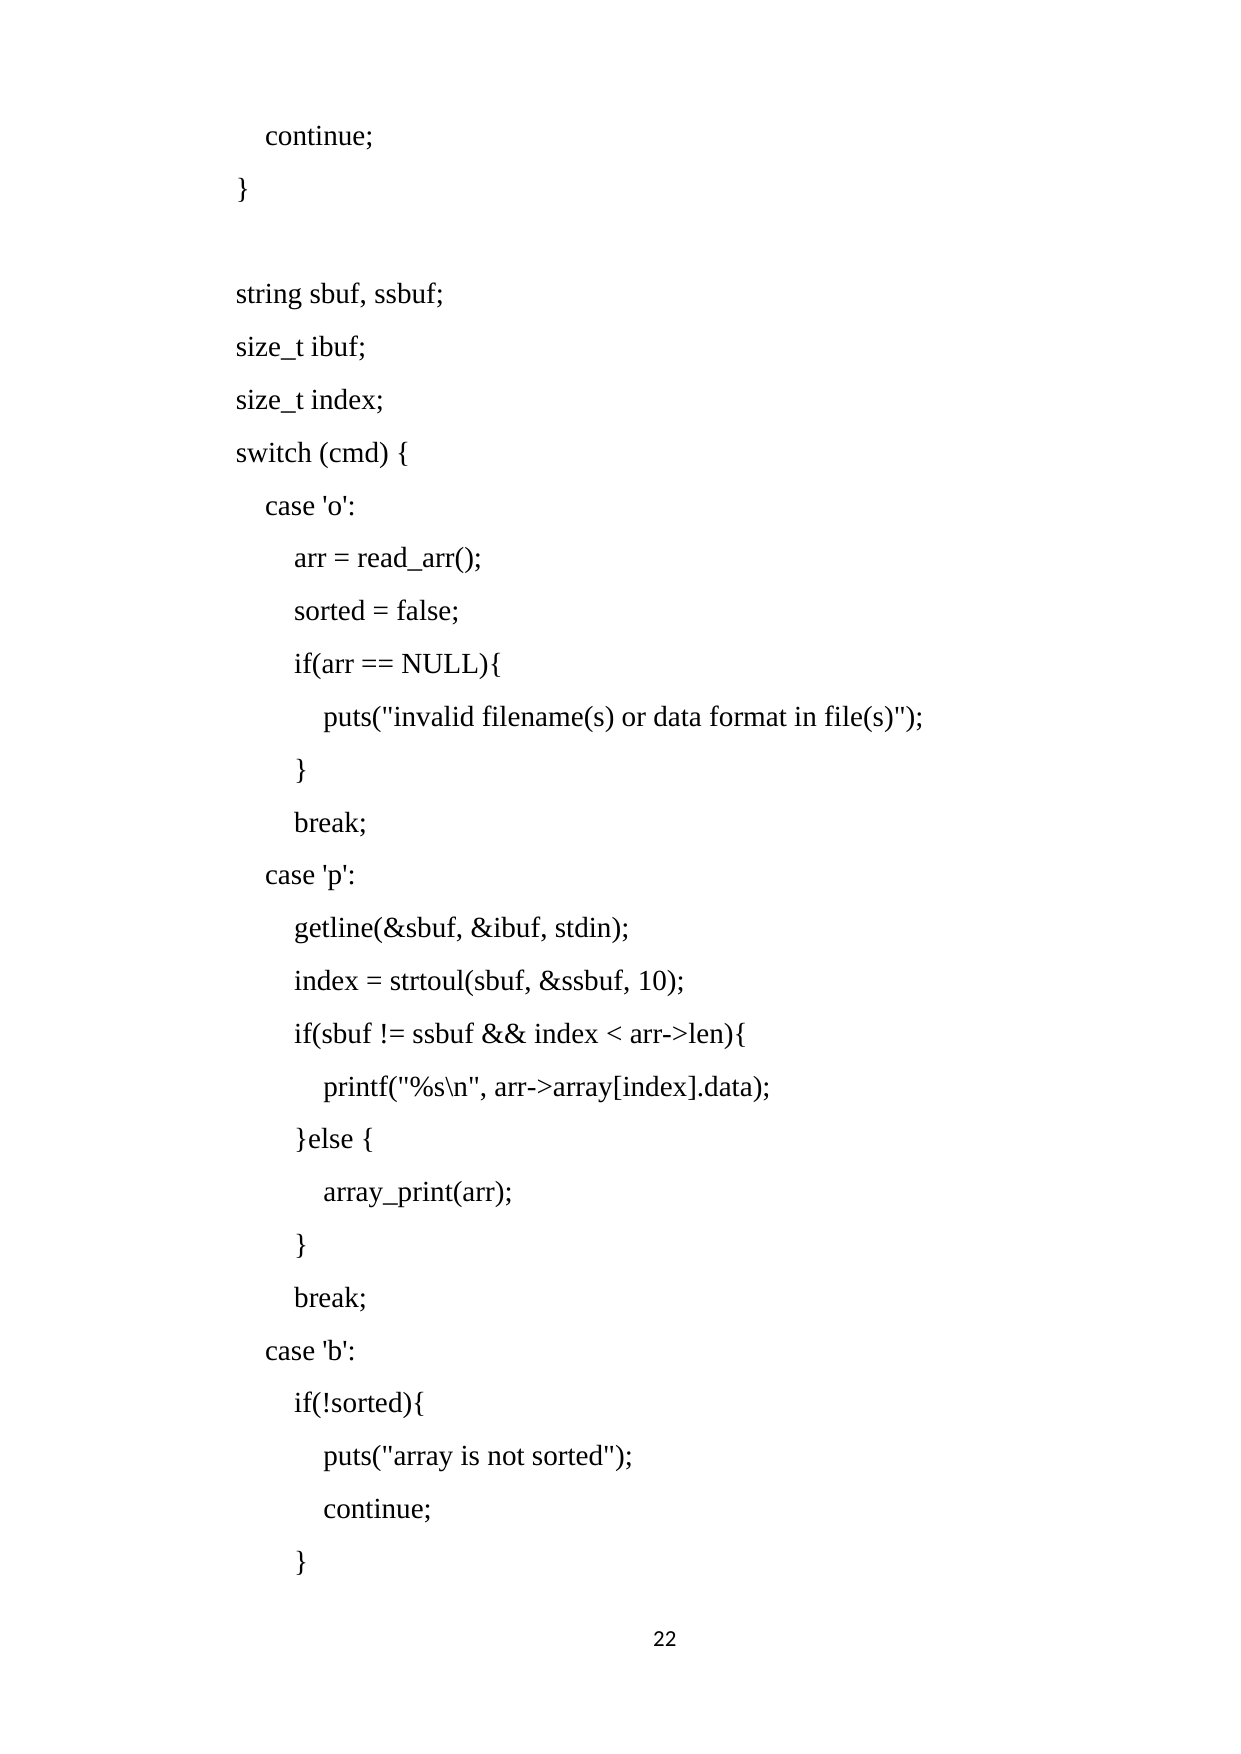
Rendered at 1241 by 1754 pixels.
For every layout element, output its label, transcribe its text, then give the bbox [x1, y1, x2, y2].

text puts("array is not sorted"); [177, 1438, 1152, 1472]
text case 'b': [177, 1333, 1152, 1366]
text break; [177, 805, 1152, 838]
text } [177, 1227, 1152, 1261]
text arr = read_arr(); [177, 541, 1152, 574]
text array_print(arr); [177, 1174, 1152, 1208]
text } [177, 171, 1152, 204]
text if(arr == NULL){ [177, 646, 1152, 680]
text }else { [177, 1122, 1152, 1155]
text } [177, 1544, 1152, 1578]
text index = strtoul(sbuf, &ssbuf, 10); [177, 963, 1152, 997]
text printf("%s\n", arr->array[index].data); [177, 1069, 1152, 1102]
text puts("invalid filename(s) or data format in file(s)"); [177, 699, 1152, 733]
text if(!sorted){ [177, 1386, 1152, 1419]
text if(sbuf != ssbuf && index < arr->len){ [177, 1016, 1152, 1049]
text size_t ibuf; [177, 329, 1152, 363]
text sorted = false; [177, 593, 1152, 627]
text switch (cmd) { [177, 435, 1152, 468]
text continue; [177, 1491, 1152, 1525]
text string sbuf, ssbuf; [177, 277, 1152, 310]
text case 'o': [177, 488, 1152, 521]
text break; [177, 1280, 1152, 1313]
text case 'p': [177, 857, 1152, 891]
text continue; [177, 118, 1152, 152]
text } [177, 752, 1152, 785]
text size_t index; [177, 382, 1152, 416]
text getline(&sbuf, &ibuf, stdin); [177, 910, 1152, 944]
